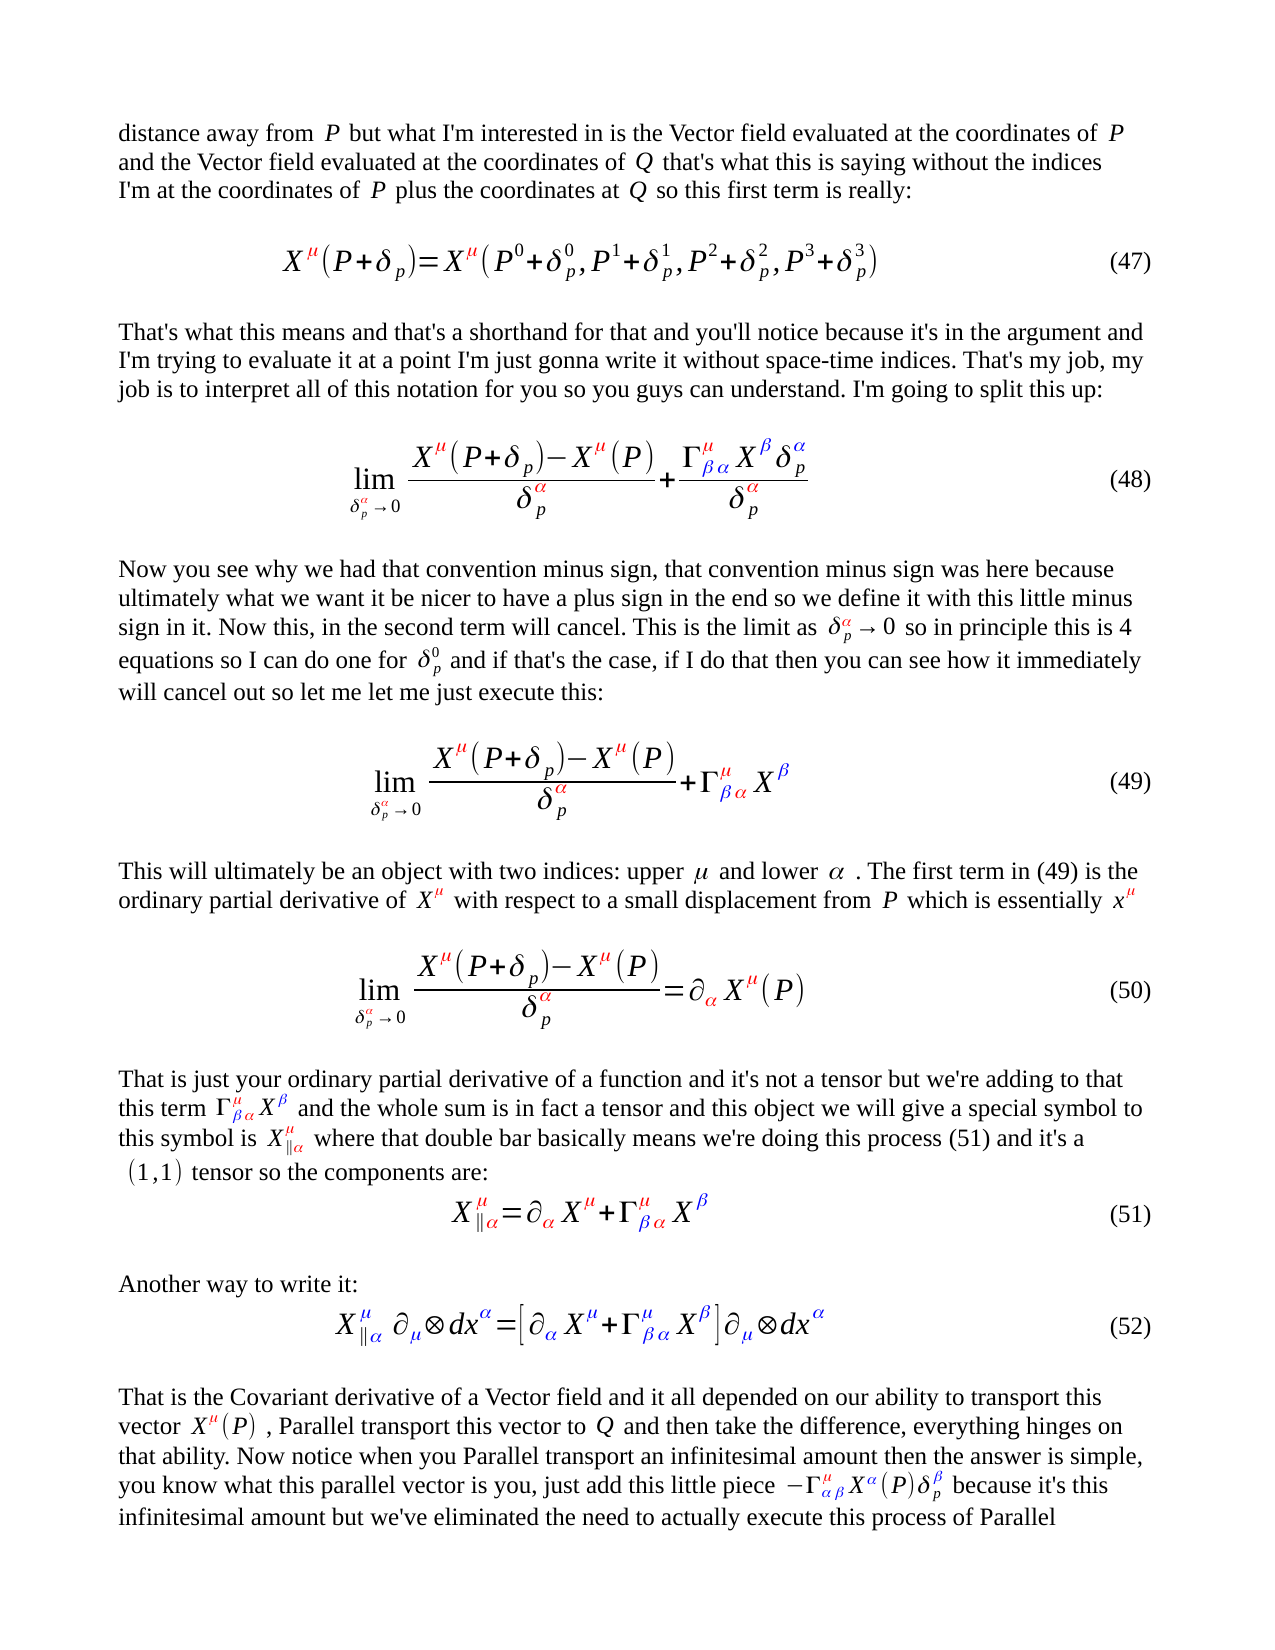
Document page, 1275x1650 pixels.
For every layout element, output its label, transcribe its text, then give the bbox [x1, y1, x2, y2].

text I'm at the coordinates ofplus the coordinates atso this first term is really: [118, 176, 1157, 204]
table_header [118, 735, 1041, 827]
text distance away frombut what I'm interested in is the Vector field evaluated at the coordinates of and the Vector field evaluated at the coordinates ofthat's what this is saying without the indices [118, 118, 1157, 176]
table_header [118, 1298, 1041, 1353]
table_header (48) [1041, 432, 1157, 525]
table_header (51) [1041, 1187, 1157, 1240]
text This will ultimately be an object with two indices: upperand lower. The first term in (49) is the [118, 856, 1157, 885]
table_header (49) [1041, 735, 1157, 827]
table_header [118, 233, 1041, 288]
table_header [118, 943, 1041, 1035]
text That is the Covariant derivative of a Vector field and it all depended on our ability to transport this vector, Parallel transport this vector toand then take the difference, everything hinges on that ability. Now notice when you Parallel transport an infinitesimal amount then the answer is simple, you know what this parallel vector is you, just add this little piecebecause it's this infinitesimal amount but we've eliminated the need to actually execute this process of Parallel transporting in calculating this guy because I just did it, I took the limit. the limit goes to zero this is all that's left (51), the Covariant derivative of a Vector field is the partial derivative of that Vector field with plus this extra piecethat is proportional to the Vector field and you're left with an object that is atensor and other question is what is that object, what can you do with it, in what sense is it a derivative? Well we know in what sense it's a derivative, it's literally a derivative, it's just like any [118, 1382, 1157, 1531]
text this symbol iswhere that double bar basically means we're doing this process (51) and it's atensor so the components are: [118, 1123, 1157, 1187]
table_header [118, 1187, 1041, 1240]
table_header (47) [1041, 233, 1157, 288]
table_header (52) [1041, 1298, 1157, 1353]
text ultimately what we want it be nicer to have a plus sign in the end so we define it with this little minus sign in it. Now this, in the second term will cancel. This is the limit asso in principle this is 4 equations so I can do one forand if that's the case, if I do that then you can see how it immediately will cancel out so let me let me just execute this: [118, 583, 1157, 706]
text ordinary partial derivative ofwith respect to a small displacement fromwhich is essentially [118, 885, 1157, 914]
text Another way to write it: [118, 1269, 1157, 1297]
table_header [118, 432, 1041, 525]
text That is just your ordinary partial derivative of a function and it's not a tensor but we're adding to that this termand the whole sum is in fact a tensor and this object we will give a special symbol to [118, 1064, 1157, 1123]
table_header (50) [1041, 943, 1157, 1035]
text Now you see why we had that convention minus sign, that convention minus sign was here because [118, 554, 1157, 583]
text That's what this means and that's a shorthand for that and you'll notice because it's in the argument and I'm trying to evaluate it at a point I'm just gonna write it without space-time indices. That's my job, my job is to interpret all of this notation for you so you guys can understand. I'm going to split this up: [118, 317, 1157, 403]
